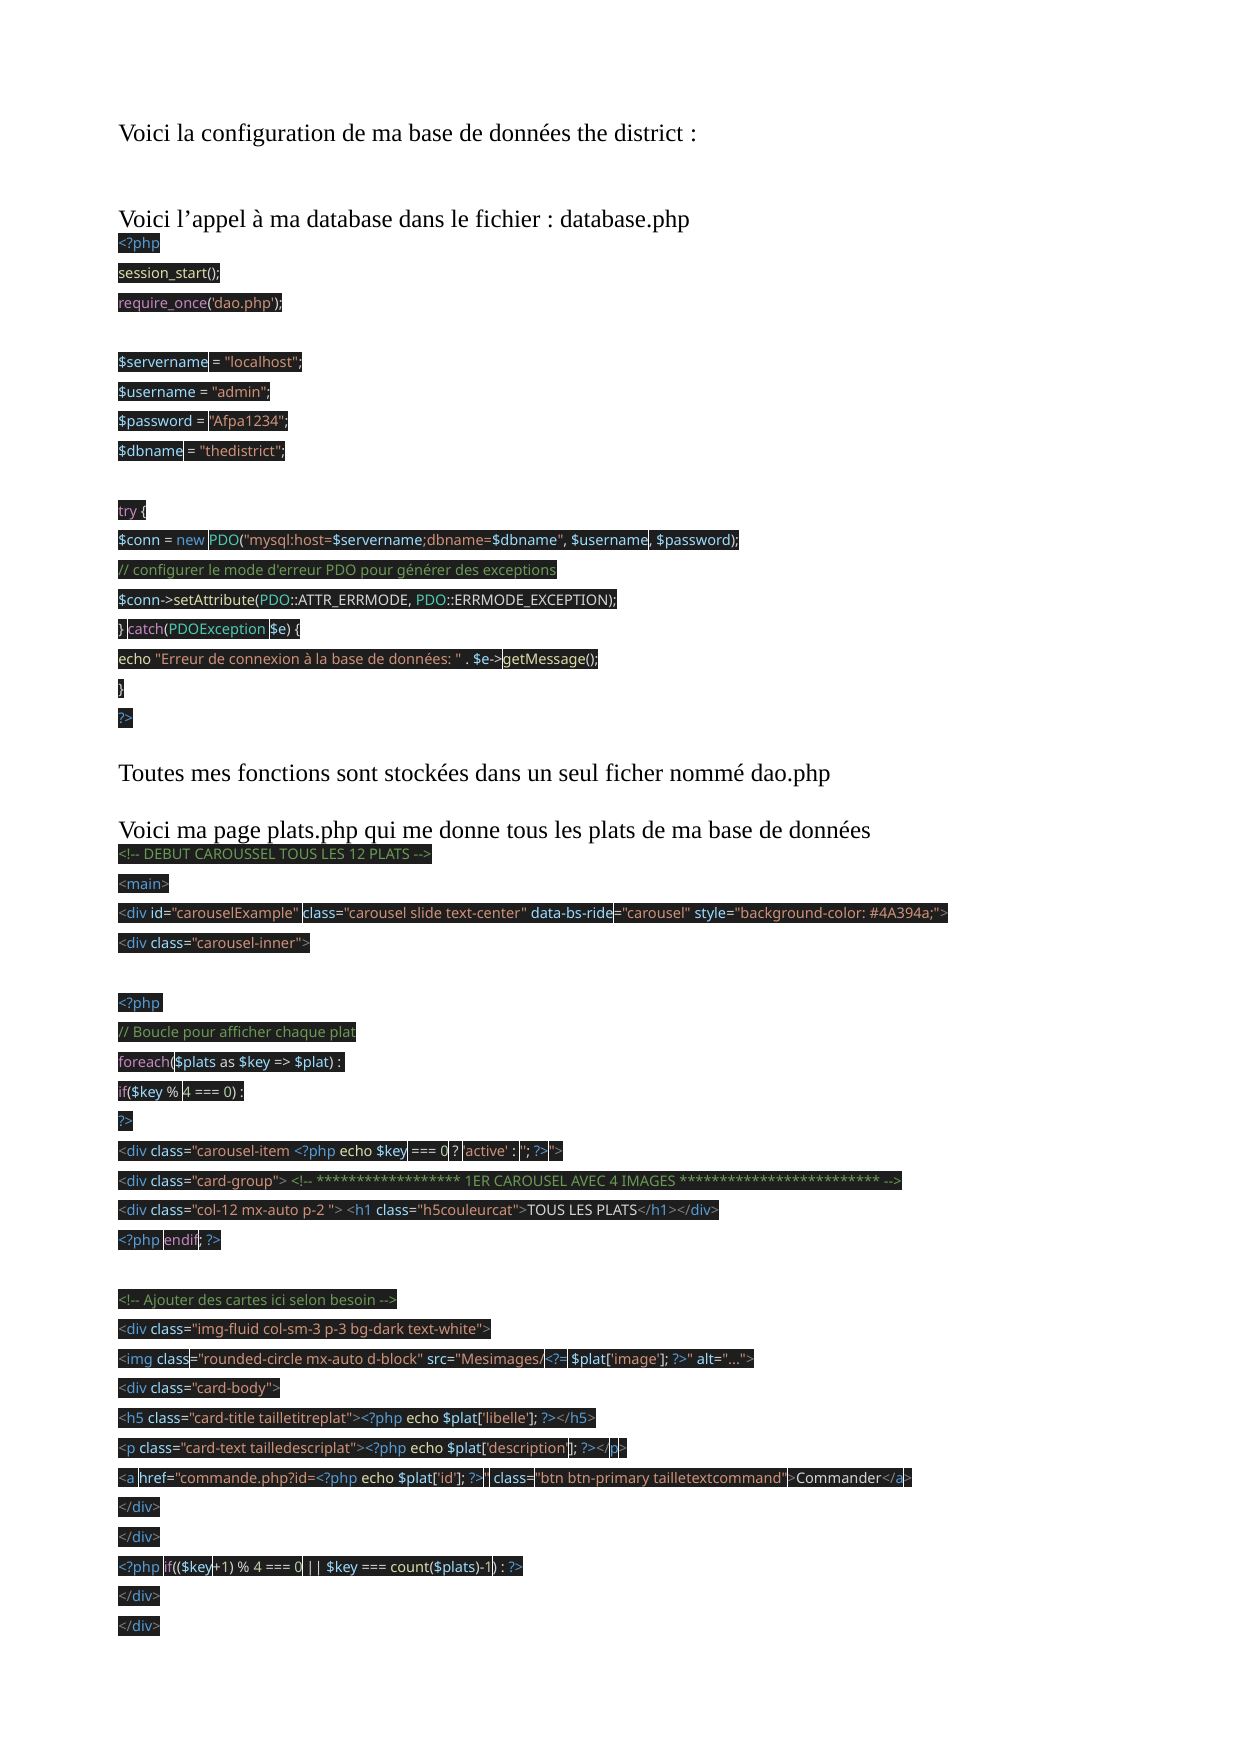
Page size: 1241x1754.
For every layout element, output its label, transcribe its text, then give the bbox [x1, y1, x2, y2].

text $conn->setAttribute(PDO::ATTR_ERRMODE, PDO::ERRMODE_EXCEPTION); [118, 579, 1122, 609]
text $servername = "localhost"; [118, 342, 1122, 372]
text Toutes mes fonctions sont stockées dans un seul ficher nommé dao.php [118, 758, 1122, 786]
text <main> [118, 864, 1122, 893]
text <?php [118, 983, 1122, 1012]
text <div class="carousel-item <?php echo $key === 0 ? 'active' : ''; ?>"> [118, 1131, 1122, 1161]
text Voici la configuration de ma base de données the district : [118, 118, 1122, 147]
text $username = "admin"; [118, 372, 1122, 401]
text <?php [118, 233, 1122, 253]
text ?> [118, 1101, 1122, 1131]
text <h5 class="card-title tailletitreplat"><?php echo $plat['libelle']; ?></h5> [118, 1398, 1122, 1428]
text // configurer le mode d'erreur PDO pour générer des exceptions [118, 550, 1122, 579]
text <div class="carousel-inner"> [118, 923, 1122, 953]
text <?php if(($key+1) % 4 === 0 || $key === count($plats)-1) : ?> [118, 1547, 1122, 1576]
text </div> [118, 1487, 1122, 1517]
text $conn = new PDO("mysql:host=$servername;dbname=$dbname", $username, $password); [118, 520, 1122, 550]
text session_start(); [118, 253, 1122, 283]
text Voici ma page plats.php qui me donne tous les plats de ma base de données [118, 815, 1122, 844]
text <!-- DEBUT CAROUSSEL TOUS LES 12 PLATS --> [118, 844, 1122, 864]
text <div id="carouselExample" class="carousel slide text-center" data-bs-ride="carousel" style="background-color: #4A394a;"> [118, 893, 1122, 923]
text Voici l’appel à ma database dans le fichier : database.php [118, 204, 1122, 233]
text <img class="rounded-circle mx-auto d-block" src="Mesimages/<?= $plat['image']; ?>" alt="..."> [118, 1339, 1122, 1368]
text <?php endif; ?> [118, 1220, 1122, 1250]
text ?> [118, 698, 1122, 728]
text require_once('dao.php'); [118, 283, 1122, 312]
text <!-- Ajouter des cartes ici selon besoin --> [118, 1279, 1122, 1309]
text echo "Erreur de connexion à la base de données: " . $e->getMessage(); [118, 639, 1122, 669]
text <div class="col-12 mx-auto p-2 "> <h1 class="h5couleurcat">TOUS LES PLATS</h1></div> [118, 1190, 1122, 1220]
text $dbname = "thedistrict"; [118, 431, 1122, 461]
text </div> [118, 1517, 1122, 1547]
text foreach($plats as $key => $plat) : [118, 1042, 1122, 1072]
text </div> [118, 1576, 1122, 1606]
text // Boucle pour afficher chaque plat [118, 1012, 1122, 1042]
text <div class="img-fluid col-sm-3 p-3 bg-dark text-white"> [118, 1309, 1122, 1339]
text <div class="card-group"> <!-- ****************** 1ER CAROUSEL AVEC 4 IMAGES ************************* --> [118, 1161, 1122, 1190]
text try { [118, 491, 1122, 520]
text <a href="commande.php?id=<?php echo $plat['id']; ?>" class="btn btn-primary tailletextcommand">Commander</a> [118, 1458, 1122, 1487]
text <div class="card-body"> [118, 1368, 1122, 1398]
text } [118, 669, 1122, 698]
text } catch(PDOException $e) { [118, 609, 1122, 639]
text <p class="card-text tailledescriplat"><?php echo $plat['description']; ?></p> [118, 1428, 1122, 1458]
text </div> [118, 1606, 1122, 1636]
text if($key % 4 === 0) : [118, 1072, 1122, 1101]
text $password = "Afpa1234"; [118, 401, 1122, 431]
